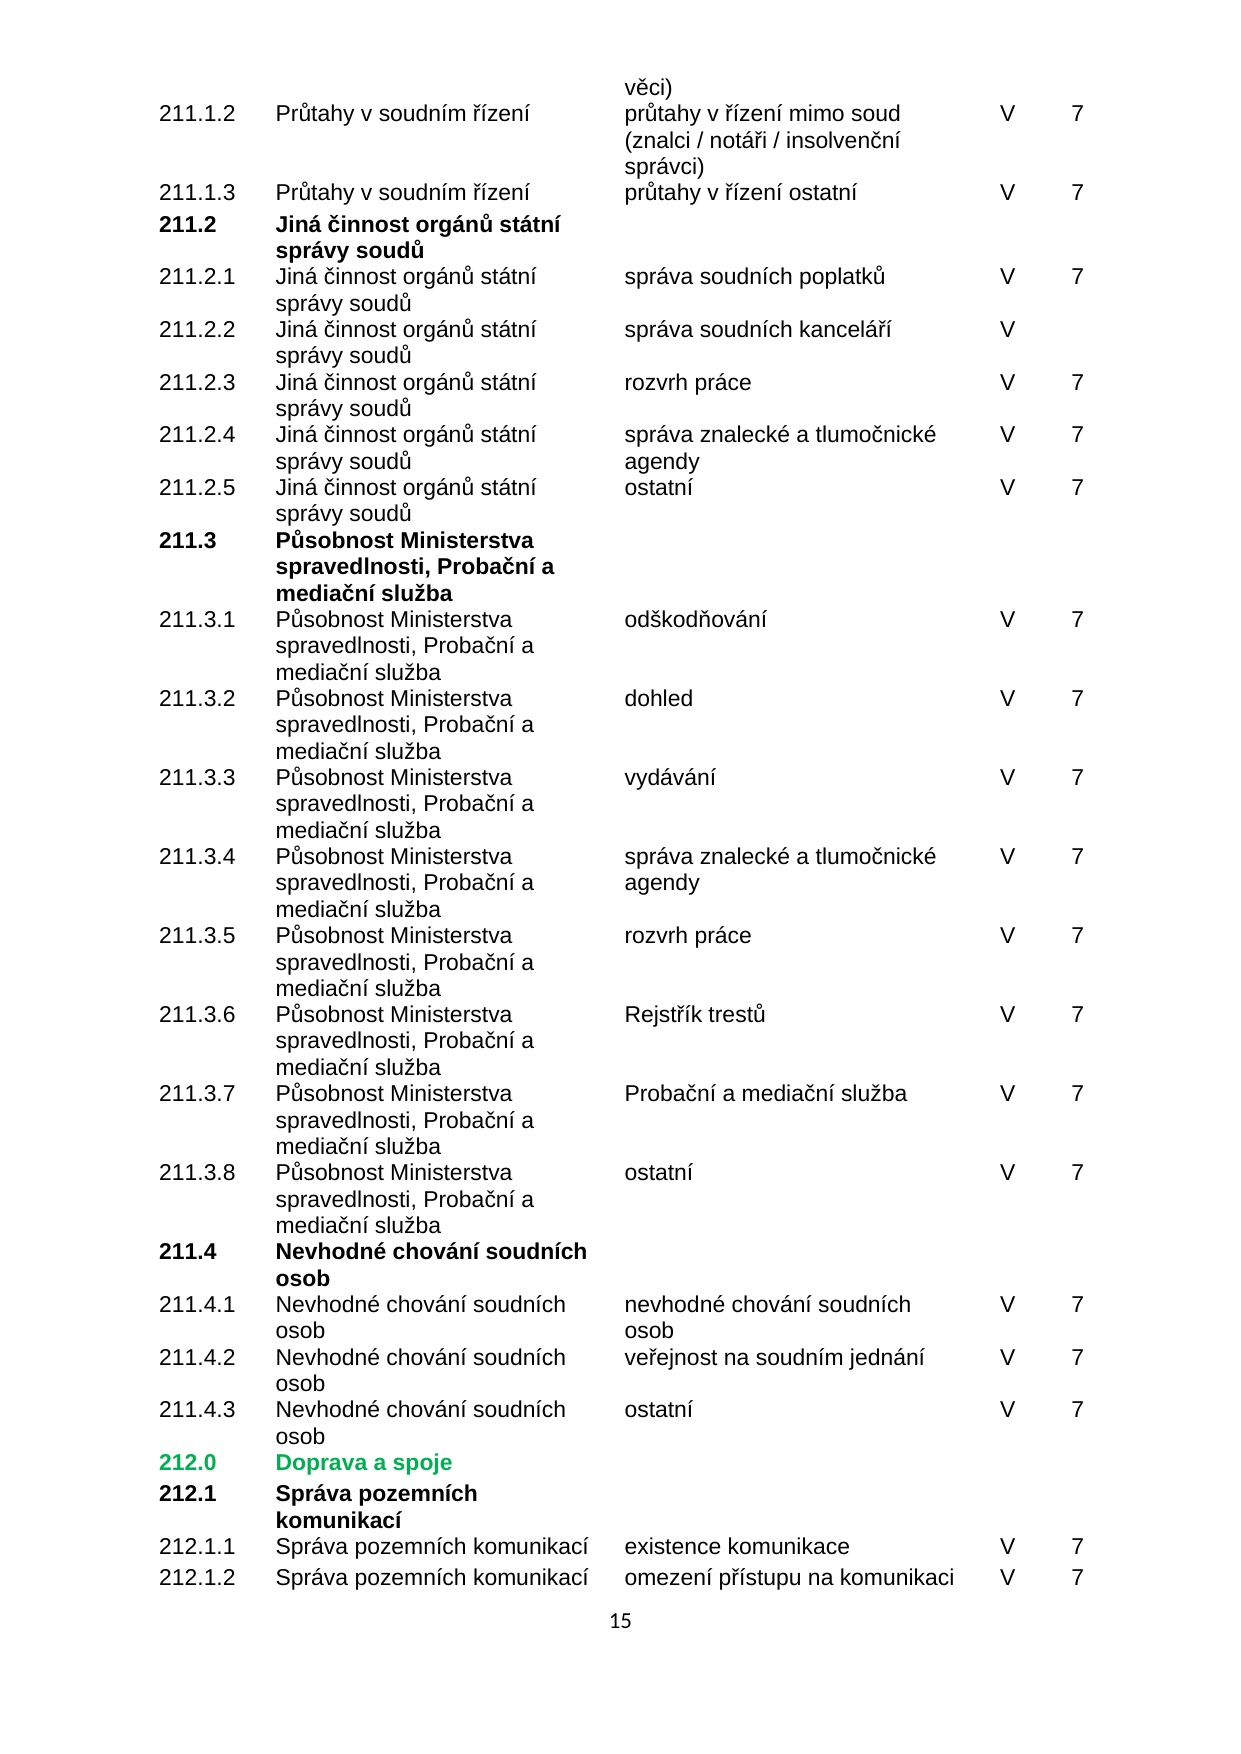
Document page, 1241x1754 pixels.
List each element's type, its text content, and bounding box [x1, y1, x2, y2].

table_cell [613, 1449, 974, 1480]
table_cell 7 [1040, 922, 1115, 1001]
table_cell 211.2.3 [148, 369, 264, 421]
table_cell ostatní [613, 1396, 974, 1449]
table_cell V [975, 685, 1040, 764]
table_cell Nevhodné chování soudních osob [264, 1291, 613, 1344]
table_cell 211.2.4 [148, 421, 264, 474]
table_cell V [975, 421, 1040, 474]
table_cell ostatní [613, 474, 974, 527]
table_cell věci) [613, 74, 974, 100]
table_cell [148, 74, 264, 100]
table_cell 7 [1040, 474, 1115, 527]
table_cell 212.0 [148, 1449, 264, 1480]
table_cell [975, 74, 1040, 100]
table_cell 211.3.2 [148, 685, 264, 764]
table_cell 7 [1040, 685, 1115, 764]
table_cell Průtahy v soudním řízení [264, 179, 613, 211]
table_cell [613, 1480, 974, 1533]
table_cell V [975, 1564, 1040, 1596]
table_cell 212.1.2 [148, 1564, 264, 1596]
table_cell [1040, 211, 1115, 263]
table_cell Nevhodné chování soudních osob [264, 1396, 613, 1449]
table_cell 211.4.1 [148, 1291, 264, 1344]
table_cell V [975, 263, 1040, 316]
table_cell 7 [1040, 1291, 1115, 1344]
table_cell Nevhodné chování soudních osob [264, 1344, 613, 1396]
table_cell 7 [1040, 369, 1115, 421]
table_cell V [975, 764, 1040, 843]
table_cell 7 [1040, 1001, 1115, 1080]
table_cell Jiná činnost orgánů státní správy soudů [264, 421, 613, 474]
table_cell Jiná činnost orgánů státní správy soudů [264, 474, 613, 527]
table_cell V [975, 1001, 1040, 1080]
table_cell 7 [1040, 100, 1115, 179]
table_cell průtahy v řízení ostatní [613, 179, 974, 211]
table_cell 7 [1040, 1159, 1115, 1238]
table_cell 7 [1040, 1564, 1115, 1596]
table_cell [613, 527, 974, 606]
table_cell Působnost Ministerstva spravedlnosti, Probační a mediační služba [264, 922, 613, 1001]
table_cell 211.3.6 [148, 1001, 264, 1080]
table_cell Působnost Ministerstva spravedlnosti, Probační a mediační služba [264, 764, 613, 843]
table_cell 211.2.5 [148, 474, 264, 527]
table_cell [975, 1480, 1040, 1533]
table_cell 7 [1040, 1396, 1115, 1449]
table_cell správa soudních kanceláří [613, 316, 974, 369]
table_cell V [975, 100, 1040, 179]
table_cell V [975, 843, 1040, 922]
table_cell 212.1 [148, 1480, 264, 1533]
table_cell veřejnost na soudním jednání [613, 1344, 974, 1396]
table_cell Správa pozemních komunikací [264, 1480, 613, 1533]
table_cell [975, 1449, 1040, 1480]
table_cell 211.3.3 [148, 764, 264, 843]
table_cell [1040, 74, 1115, 100]
table_cell V [975, 369, 1040, 421]
table_cell V [975, 474, 1040, 527]
table_cell 7 [1040, 1533, 1115, 1564]
table_cell [264, 74, 613, 100]
table_cell 7 [1040, 263, 1115, 316]
table_cell rozvrh práce [613, 922, 974, 1001]
table_cell 211.2.2 [148, 316, 264, 369]
table_cell Působnost Ministerstva spravedlnosti, Probační a mediační služba [264, 1001, 613, 1080]
table_cell V [975, 1291, 1040, 1344]
table_cell dohled [613, 685, 974, 764]
table_cell [975, 1238, 1040, 1291]
table_cell Jiná činnost orgánů státní správy soudů [264, 369, 613, 421]
table_cell 211.4 [148, 1238, 264, 1291]
table_cell správa znalecké a tlumočnické agendy [613, 843, 974, 922]
table_cell odškodňování [613, 606, 974, 685]
table_cell V [975, 1344, 1040, 1396]
table_cell 211.2 [148, 211, 264, 263]
table_cell V [975, 1080, 1040, 1159]
table_cell Nevhodné chování soudních osob [264, 1238, 613, 1291]
table_cell [1040, 316, 1115, 369]
table_cell [1040, 1449, 1115, 1480]
table_cell Správa pozemních komunikací [264, 1564, 613, 1596]
table_cell 211.3.4 [148, 843, 264, 922]
table_cell Jiná činnost orgánů státní správy soudů [264, 316, 613, 369]
table_cell správa znalecké a tlumočnické agendy [613, 421, 974, 474]
table_cell Působnost Ministerstva spravedlnosti, Probační a mediační služba [264, 1080, 613, 1159]
table_cell existence komunikace [613, 1533, 974, 1564]
table_cell vydávání [613, 764, 974, 843]
table_cell 7 [1040, 1080, 1115, 1159]
table_cell Doprava a spoje [264, 1449, 613, 1480]
table_cell [1040, 527, 1115, 606]
table_cell správa soudních poplatků [613, 263, 974, 316]
table_cell 211.4.2 [148, 1344, 264, 1396]
table_cell omezení přístupu na komunikaci [613, 1564, 974, 1596]
table_cell V [975, 606, 1040, 685]
table_cell 7 [1040, 843, 1115, 922]
table_cell ostatní [613, 1159, 974, 1238]
table_cell 211.3.5 [148, 922, 264, 1001]
table_cell Probační a mediační služba [613, 1080, 974, 1159]
table_cell V [975, 1396, 1040, 1449]
table_cell rozvrh práce [613, 369, 974, 421]
table_cell nevhodné chování soudních osob [613, 1291, 974, 1344]
table_cell 211.3 [148, 527, 264, 606]
table_cell 7 [1040, 1344, 1115, 1396]
table_cell 211.3.7 [148, 1080, 264, 1159]
table_cell Působnost Ministerstva spravedlnosti, Probační a mediační služba [264, 1159, 613, 1238]
table_cell 211.3.1 [148, 606, 264, 685]
table_cell 212.1.1 [148, 1533, 264, 1564]
table_cell 211.2.1 [148, 263, 264, 316]
table_cell [975, 211, 1040, 263]
table_cell 211.4.3 [148, 1396, 264, 1449]
table_cell 7 [1040, 179, 1115, 211]
table_cell Správa pozemních komunikací [264, 1533, 613, 1564]
table_cell Průtahy v soudním řízení [264, 100, 613, 179]
table_cell 211.3.8 [148, 1159, 264, 1238]
table_cell 211.1.3 [148, 179, 264, 211]
table_cell Působnost Ministerstva spravedlnosti, Probační a mediační služba [264, 527, 613, 606]
table_cell [1040, 1238, 1115, 1291]
table_cell Jiná činnost orgánů státní správy soudů [264, 263, 613, 316]
table_cell [613, 1238, 974, 1291]
table_cell Jiná činnost orgánů státní správy soudů [264, 211, 613, 263]
table_cell V [975, 1159, 1040, 1238]
table_cell Působnost Ministerstva spravedlnosti, Probační a mediační služba [264, 606, 613, 685]
table_cell Působnost Ministerstva spravedlnosti, Probační a mediační služba [264, 685, 613, 764]
table_cell V [975, 1533, 1040, 1564]
table_cell 7 [1040, 421, 1115, 474]
table_cell [1040, 1480, 1115, 1533]
table_cell V [975, 316, 1040, 369]
table_cell V [975, 179, 1040, 211]
table_cell průtahy v řízení mimo soud (znalci / notáři / insolvenční správci) [613, 100, 974, 179]
table_cell 211.1.2 [148, 100, 264, 179]
table_cell 7 [1040, 764, 1115, 843]
table_cell V [975, 922, 1040, 1001]
table_cell Působnost Ministerstva spravedlnosti, Probační a mediační služba [264, 843, 613, 922]
table_cell [613, 211, 974, 263]
table_cell [975, 527, 1040, 606]
table_cell 7 [1040, 606, 1115, 685]
table_cell Rejstřík trestů [613, 1001, 974, 1080]
